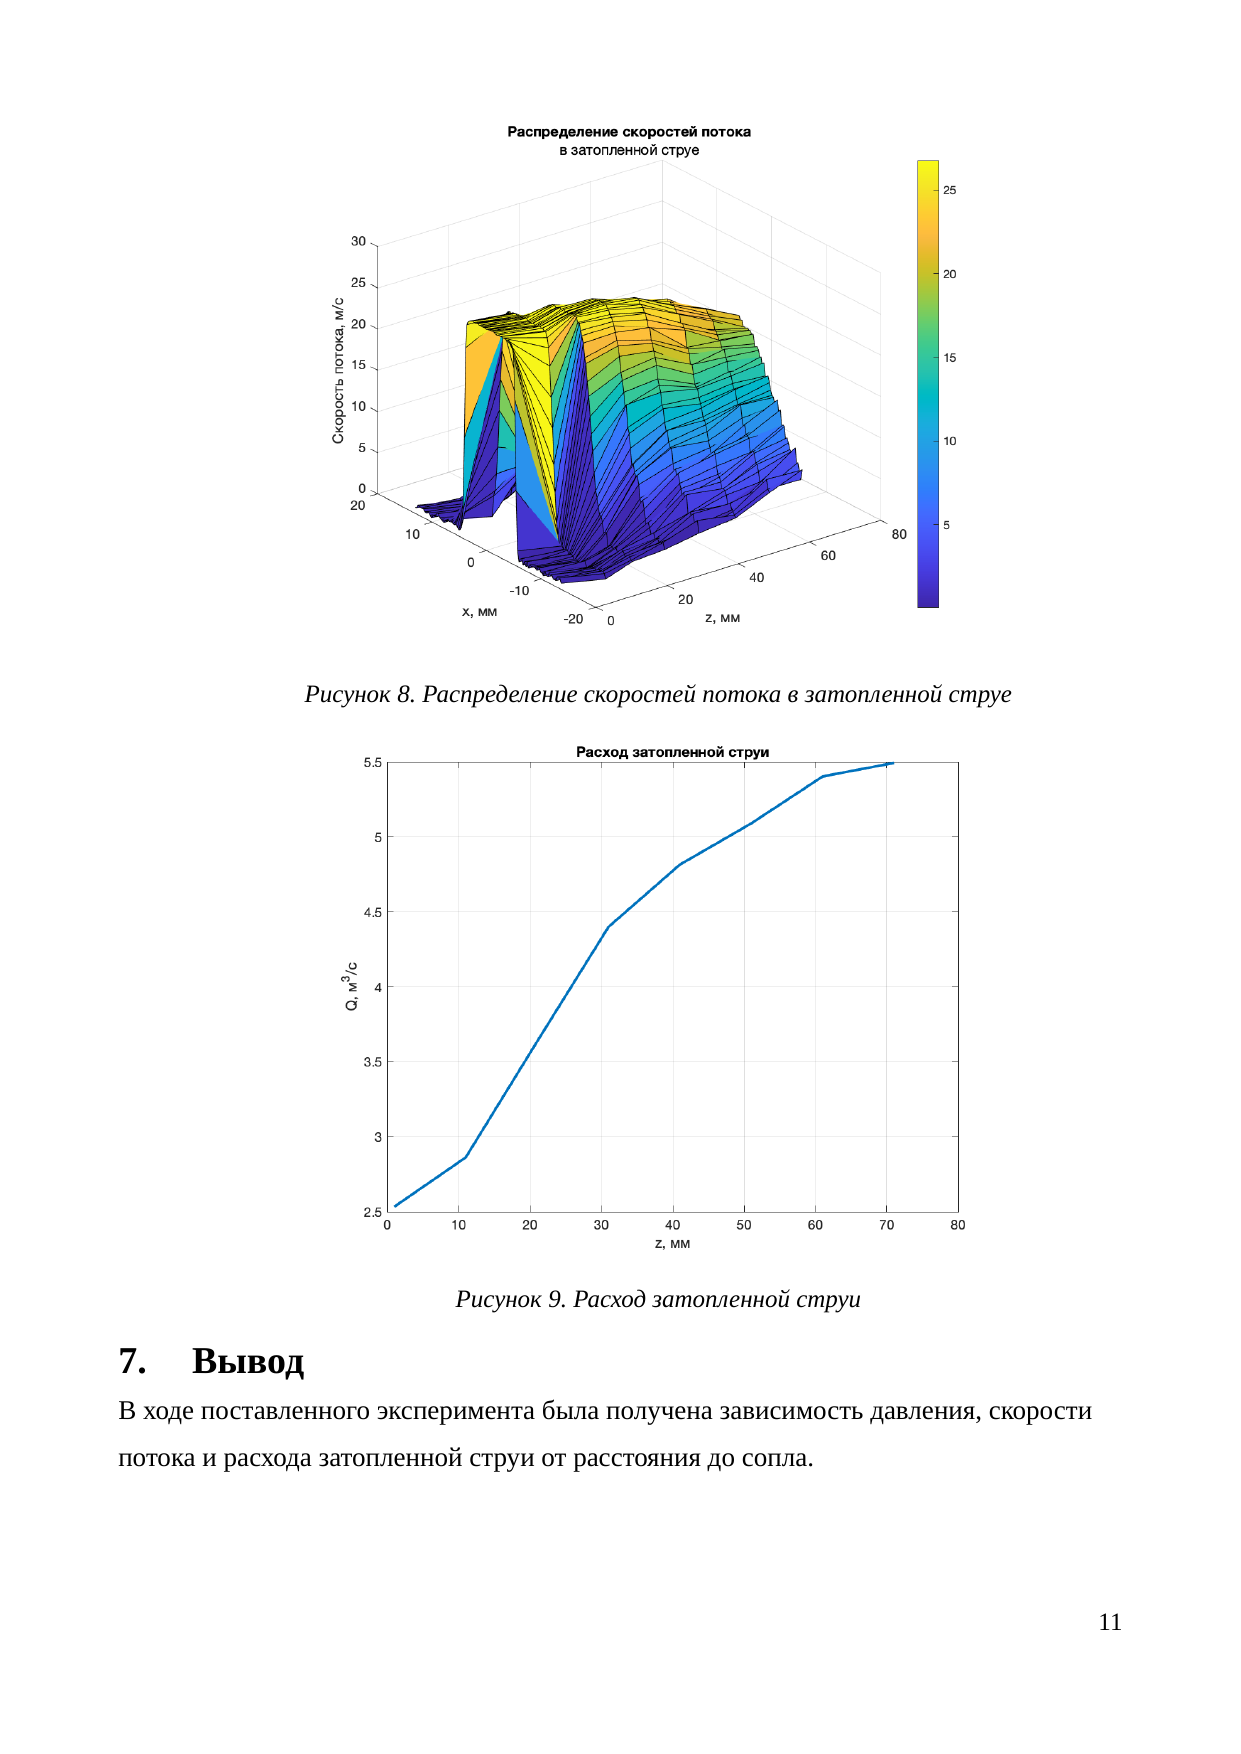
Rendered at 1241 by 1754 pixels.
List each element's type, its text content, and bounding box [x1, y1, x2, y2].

list Рисунок 8. Распределение скоростей потока в затопленной струе [155, 679, 1122, 708]
picture [291, 720, 1028, 1272]
list Рисунок 9. Расход затопленной струи [155, 1284, 1122, 1313]
text В ходе поставленного эксперимента была получена зависимость давления, скорости потока и расхода затопленной струи от расстояния до сопла. [118, 1394, 1122, 1472]
subtitle Вывод [118, 1338, 1122, 1382]
picture [293, 118, 1026, 667]
